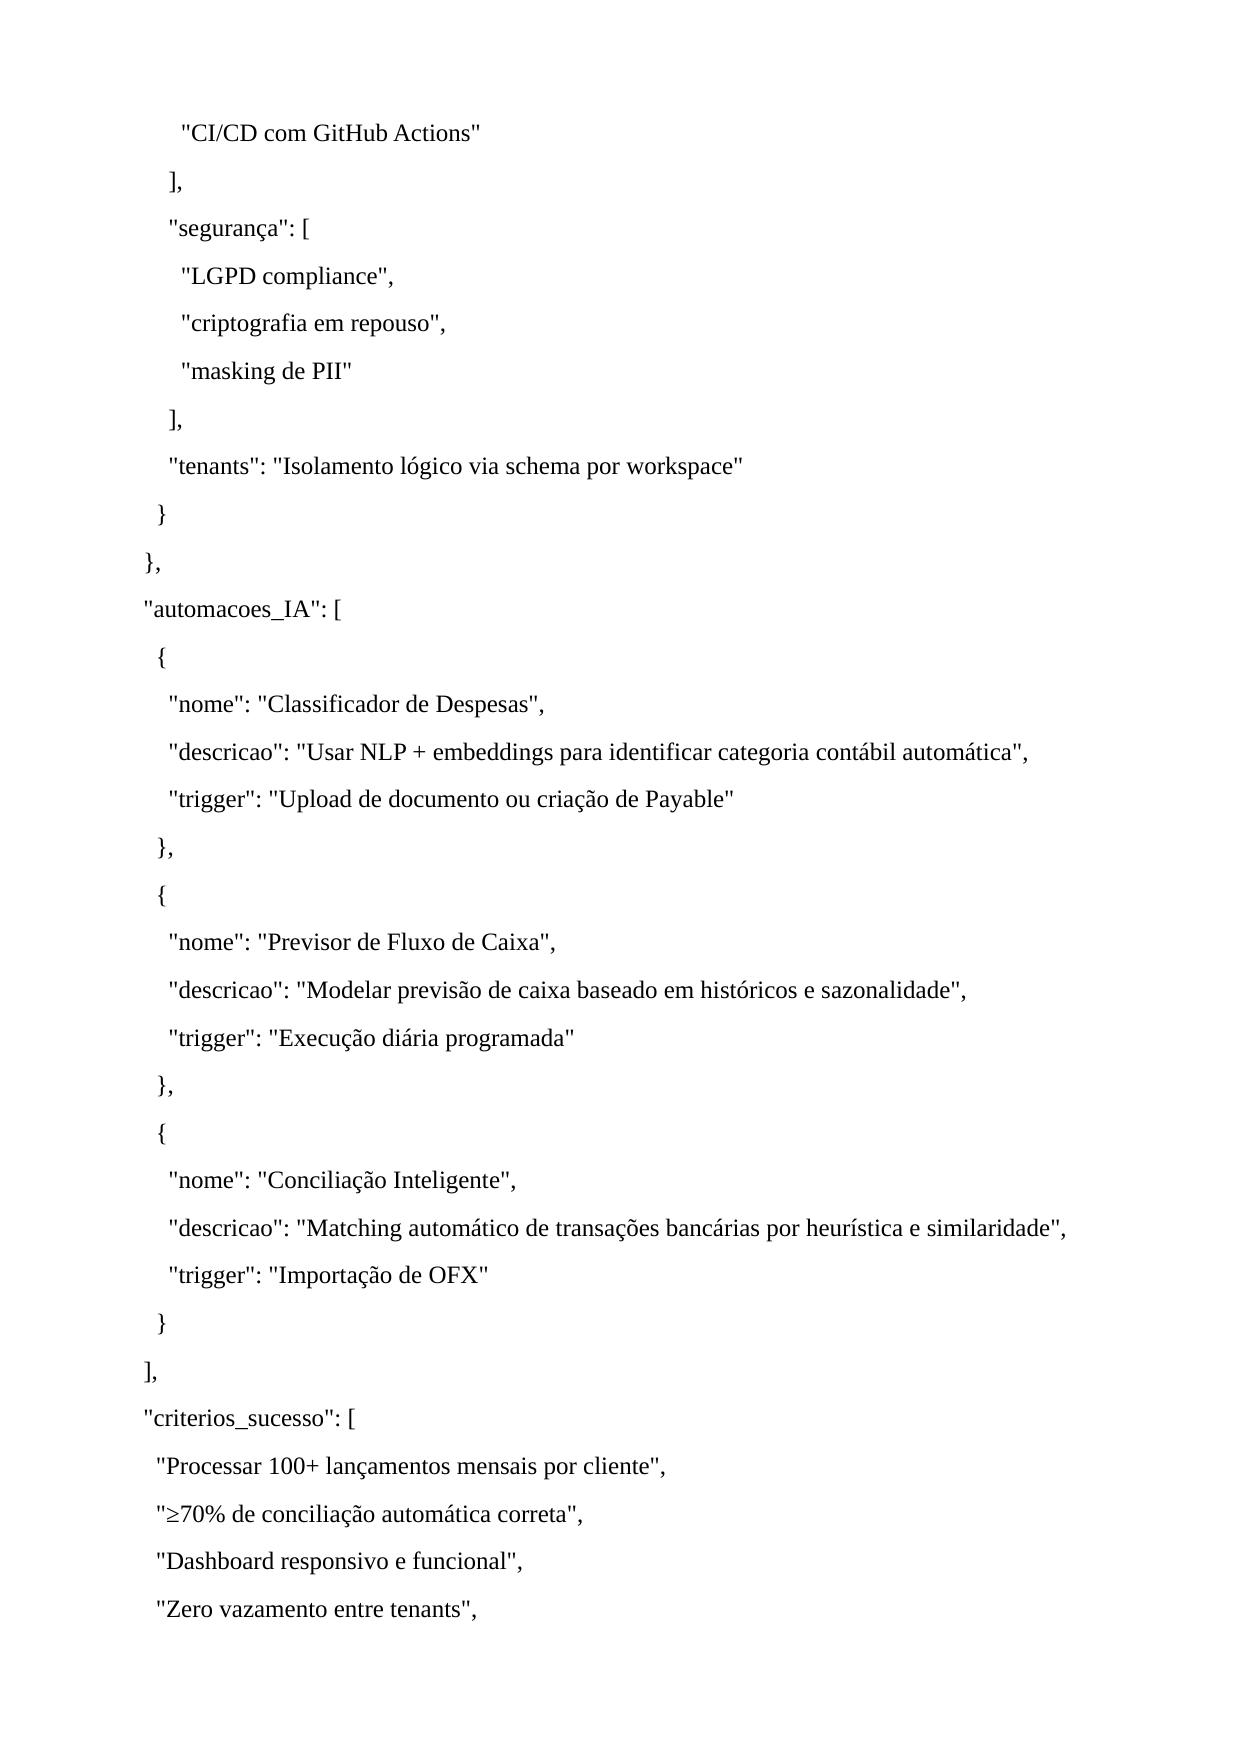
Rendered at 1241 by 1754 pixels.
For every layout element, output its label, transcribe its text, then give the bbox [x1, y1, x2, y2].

text "descricao": "Modelar previsão de caixa baseado em históricos e sazonalidade", [118, 975, 1122, 1004]
text "descricao": "Matching automático de transações bancárias por heurística e similaridade", [118, 1213, 1122, 1242]
text "nome": "Classificador de Despesas", [118, 689, 1122, 718]
text "Processar 100+ lançamentos mensais por cliente", [118, 1451, 1122, 1480]
text "criterios_sucesso": [ [118, 1403, 1122, 1432]
text "masking de PII" [118, 356, 1122, 385]
text "descricao": "Usar NLP + embeddings para identificar categoria contábil automática", [118, 737, 1122, 766]
text "trigger": "Execução diária programada" [118, 1023, 1122, 1051]
text }, [118, 832, 1122, 861]
text "trigger": "Importação de OFX" [118, 1261, 1122, 1289]
text } [118, 499, 1122, 528]
text "tenants": "Isolamento lógico via schema por workspace" [118, 451, 1122, 480]
text ], [118, 404, 1122, 432]
text "Dashboard responsivo e funcional", [118, 1546, 1122, 1575]
text }, [118, 1070, 1122, 1099]
text "nome": "Conciliação Inteligente", [118, 1165, 1122, 1194]
text "CI/CD com GitHub Actions" [118, 118, 1122, 147]
text "LGPD compliance", [118, 261, 1122, 290]
text "criptografia em repouso", [118, 308, 1122, 337]
text ], [118, 166, 1122, 194]
text "Zero vazamento entre tenants", [118, 1594, 1122, 1623]
text { [118, 642, 1122, 671]
text "segurança": [ [118, 213, 1122, 242]
text "nome": "Previsor de Fluxo de Caixa", [118, 927, 1122, 956]
text ], [118, 1356, 1122, 1384]
text "trigger": "Upload de documento ou criação de Payable" [118, 784, 1122, 813]
text }, [118, 547, 1122, 575]
text { [118, 1118, 1122, 1147]
text "automacoes_IA": [ [118, 594, 1122, 623]
text } [118, 1308, 1122, 1337]
text "≥70% de conciliação automática correta", [118, 1499, 1122, 1527]
text { [118, 880, 1122, 908]
